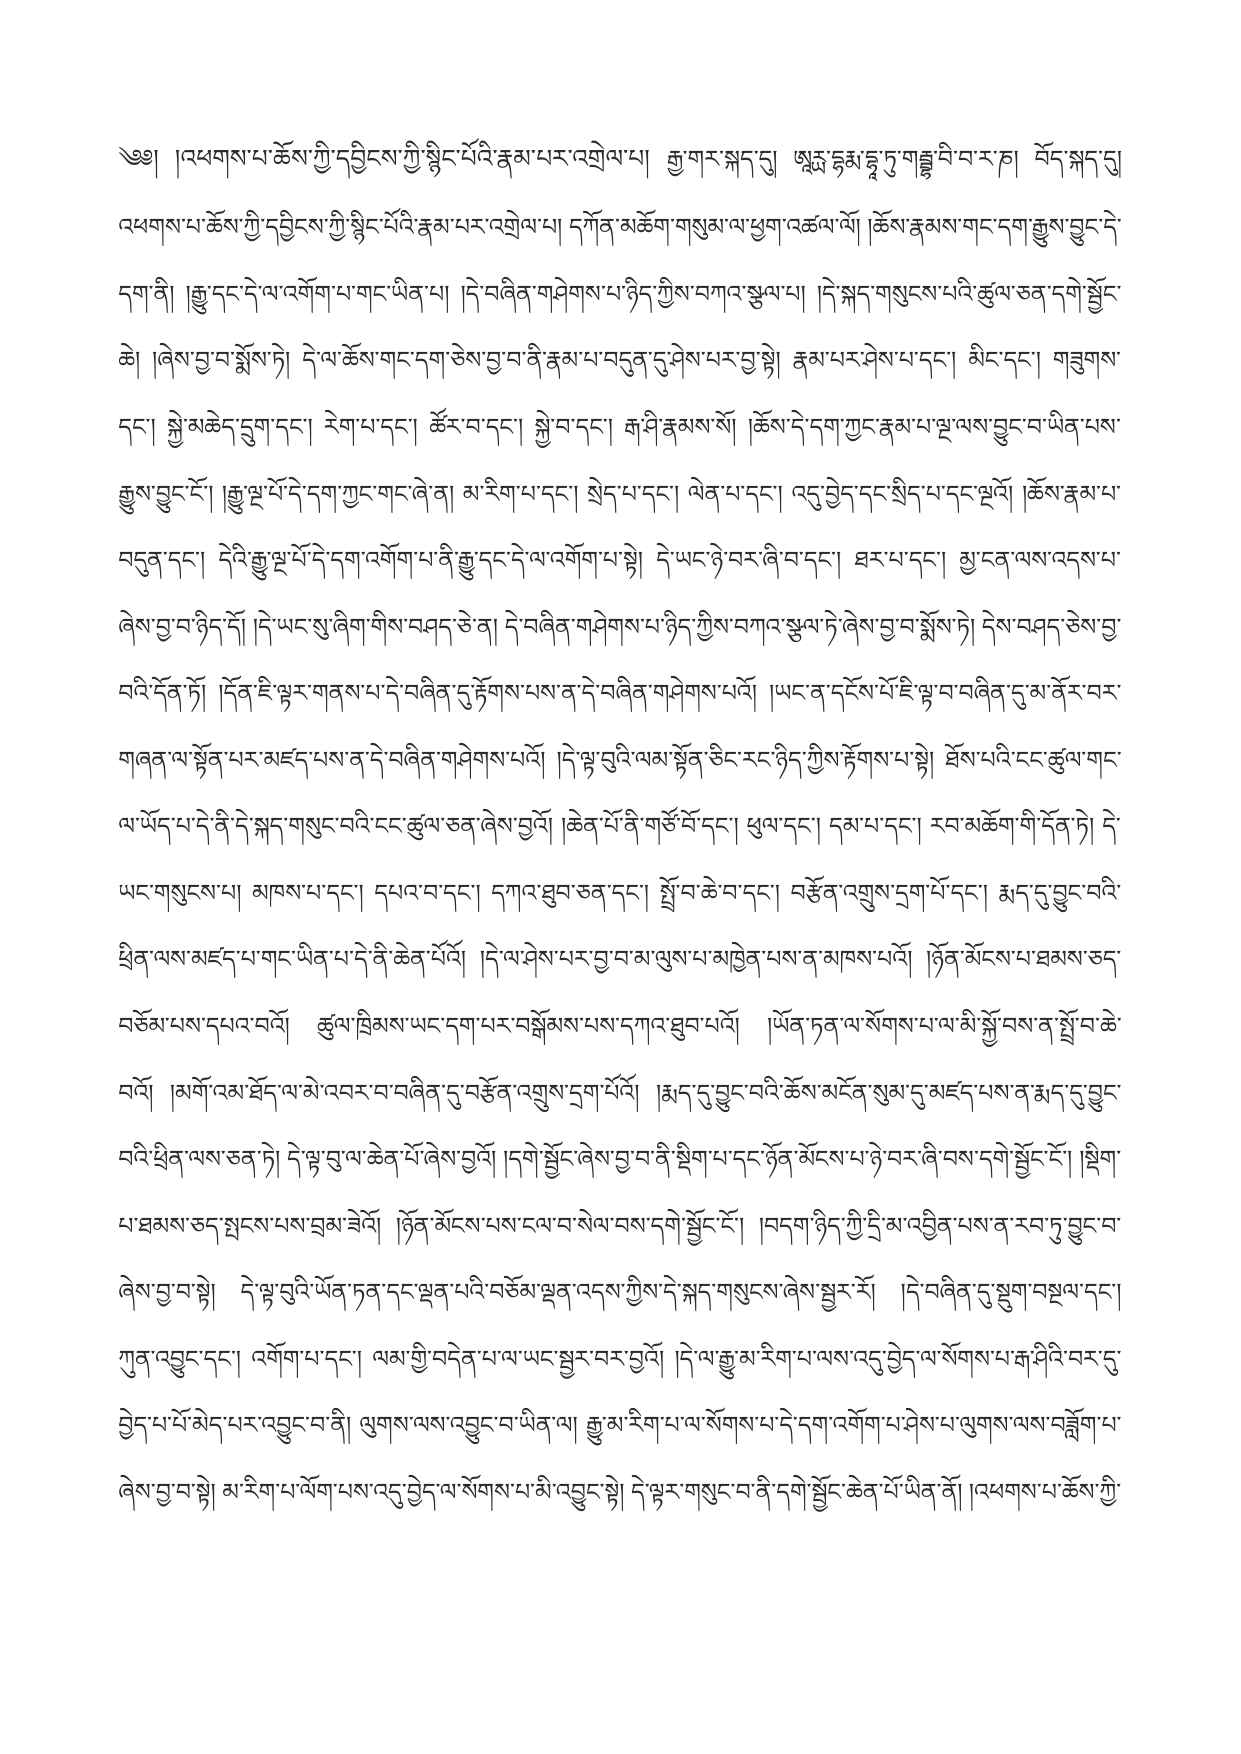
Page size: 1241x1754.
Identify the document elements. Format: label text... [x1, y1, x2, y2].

subtitle ༄༅། །འཕགས་པ་ཆོས་ཀྱི་དབྱིངས་ཀྱི་སྙིང་པོའི་རྣམ་པར་འགྲེལ་པ། རྒྱ་གར་སྐད་དུ། ཨཱཪྻ་དྷརྨ་དྷཱ་ཏུ་གརྦྷ་བི་བ་ར་ཎ། བོད་སྐད་དུ། འཕགས་པ་ཆོས་ཀྱི་དབྱིངས་ཀྱི་སྙིང་པོའི་རྣམ་པར་འགྲེལ་པ། དཀོན་མཆོག་གསུམ་ལ་ཕྱག་འཚལ་ལོ། །ཆོས་རྣམས་གང་དག་རྒྱུས་བྱུང་དེ་དག་ནི། །རྒྱུ་དང་དེ་ལ་འགོག་པ་གང་ཡིན་པ། །དེ་བཞིན་གཤེགས་པ་ཉིད་ཀྱིས་བཀའ་སྩལ་པ། །དེ་སྐད་གསུངས་པའི་ཚུལ་ཅན་དགེ་སྦྱོང་ཆེ། །ཞེས་བྱ་བ་སྨོས་ཏེ། དེ་ལ་ཆོས་གང་དག་ཅེས་བྱ་བ་ནི་རྣམ་པ་བདུན་དུ་ཤེས་པར་བྱ་སྟེ། རྣམ་པར་ཤེས་པ་དང༌། མིང་དང༌། གཟུགས་དང༌། སྐྱེ་མཆེད་དྲུག་དང༌། རེག་པ་དང༌། ཚོར་བ་དང༌། སྐྱེ་བ་དང༌། རྒ་ཤི་རྣམས་སོ། །ཆོས་དེ་དག་ཀྱང་རྣམ་པ་ལྔ་ལས་བྱུང་བ་ཡིན་པས་རྒྱུས་བྱུང་ངོ༌། །རྒྱུ་ལྔ་པོ་དེ་དག་ཀྱང་གང་ཞེ་ན། མ་རིག་པ་དང༌། སྲེད་པ་དང༌། ལེན་པ་དང༌། འདུ་བྱེད་དང་སྲིད་པ་དང་ལྔའོ། །ཆོས་རྣམ་པ་བདུན་དང༌། དེའི་རྒྱུ་ལྔ་པོ་དེ་དག་འགོག་པ་ནི་རྒྱུ་དང་དེ་ལ་འགོག་པ་སྟེ། དེ་ཡང་ཉེ་བར་ཞི་བ་དང༌། ཐར་པ་དང༌། མྱ་ངན་ལས་འདས་པ་ཞེས་བྱ་བ་ཉིད་དོ། །དེ་ཡང་སུ་ཞིག་གིས་བཤད་ཅེ་ན། དེ་བཞིན་གཤེགས་པ་ཉིད་ཀྱིས་བཀའ་སྩལ་ཏེ་ཞེས་བྱ་བ་སྨོས་ཏེ། དེས་བཤད་ཅེས་བྱ་བའི་དོན་ཏོ། །དོན་ཇི་ལྟར་གནས་པ་དེ་བཞིན་དུ་རྟོགས་པས་ན་དེ་བཞིན་གཤེགས་པའོ། །ཡང་ན་དངོས་པོ་ཇི་ལྟ་བ་བཞིན་དུ་མ་ནོར་བར་གཞན་ལ་སྟོན་པར་མཛད་པས་ན་དེ་བཞིན་གཤེགས་པའོ། །དེ་ལྟ་བུའི་ལམ་སྟོན་ཅིང་རང་ཉིད་ཀྱིས་རྟོགས་པ་སྟེ། ཐོས་པའི་ངང་ཚུལ་གང་ལ་ཡོད་པ་དེ་ནི་དེ་སྐད་གསུང་བའི་ངང་ཚུལ་ཅན་ཞེས་བྱའོ། །ཆེན་པོ་ནི་གཙོ་བོ་དང༌། ཕུལ་དང༌། དམ་པ་དང༌། རབ་མཆོག་གི་དོན་ཏེ། དེ་ཡང་གསུངས་པ། མཁས་པ་དང༌། དཔའ་བ་དང༌། དཀའ་ཐུབ་ཅན་དང༌། སྤྲོ་བ་ཆེ་བ་དང༌། བརྩོན་འགྲུས་དྲག་པོ་དང༌། རྨད་དུ་བྱུང་བའི་ཕྲིན་ལས་མཛད་པ་གང་ཡིན་པ་དེ་ནི་ཆེན་པོའོ། །དེ་ལ་ཤེས་པར་བྱ་བ་མ་ལུས་པ་མཁྱེན་པས་ན་མཁས་པའོ། །ཉོན་མོངས་པ་ཐམས་ཅད་བཅོམ་པས་དཔའ་བའོ། ཚུལ་ཁྲིམས་ཡང་དག་པར་བསྒོམས་པས་དཀའ་ཐུབ་པའོ། །ཡོན་ཏན་ལ་སོགས་པ་ལ་མི་སྐྱོ་བས་ན་སྤྲོ་བ་ཆེ་བའོ། །མགོ་འམ་ཐོད་ལ་མེ་འབར་བ་བཞིན་དུ་བརྩོན་འགྲུས་དྲག་པོའོ། །རྨད་དུ་བྱུང་བའི་ཆོས་མངོན་སུམ་དུ་མཛད་པས་ན་རྨད་དུ་བྱུང་བའི་ཕྲིན་ལས་ཅན་ཏེ། དེ་ལྟ་བུ་ལ་ཆེན་པོ་ཞེས་བྱའོ། །དགེ་སྦྱོང་ཞེས་བྱ་བ་ནི་སྡིག་པ་དང་ཉོན་མོངས་པ་ཉེ་བར་ཞི་བས་དགེ་སྦྱོང་ངོ༌། །སྡིག་པ་ཐམས་ཅད་སྤངས་པས་བྲམ་ཟེའོ། །ཉོན་མོངས་པས་ངལ་བ་སེལ་བས་དགེ་སྦྱོང་ངོ༌། །བདག་ཉིད་ཀྱི་དྲི་མ་འབྱིན་པས་ན་རབ་ཏུ་བྱུང་བ་ཞེས་བྱ་བ་སྟེ། དེ་ལྟ་བུའི་ཡོན་ཏན་དང་ལྡན་པའི་བཅོམ་ལྡན་འདས་ཀྱིས་དེ་སྐད་གསུངས་ཞེས་སྦྱར་རོ། །དེ་བཞིན་དུ་སྡུག་བསྔལ་དང༌། ཀུན་འབྱུང་དང༌། འགོག་པ་དང༌། ལམ་གྱི་བདེན་པ་ལ་ཡང་སྦྱར་བར་བྱའོ། །དེ་ལ་རྒྱུ་མ་རིག་པ་ལས་འདུ་བྱེད་ལ་སོགས་པ་རྒ་ཤིའི་བར་དུ་བྱེད་པ་པོ་མེད་པར་འབྱུང་བ་ནི། ལུགས་ལས་འབྱུང་བ་ཡིན་ལ། རྒྱུ་མ་རིག་པ་ལ་སོགས་པ་དེ་དག་འགོག་པ་ཤེས་པ་ལུགས་ལས་བཟློག་པ་ཞེས་བྱ་བ་སྟེ། མ་རིག་པ་ལོག་པས་འདུ་བྱེད་ལ་སོགས་པ་མི་འབྱུང་སྟེ། དེ་ལྟར་གསུང་བ་ནི་དགེ་སྦྱོང་ཆེན་པོ་ཡིན་ནོ། །འཕགས་པ་ཆོས་ཀྱི་ [118, 131, 1122, 1532]
